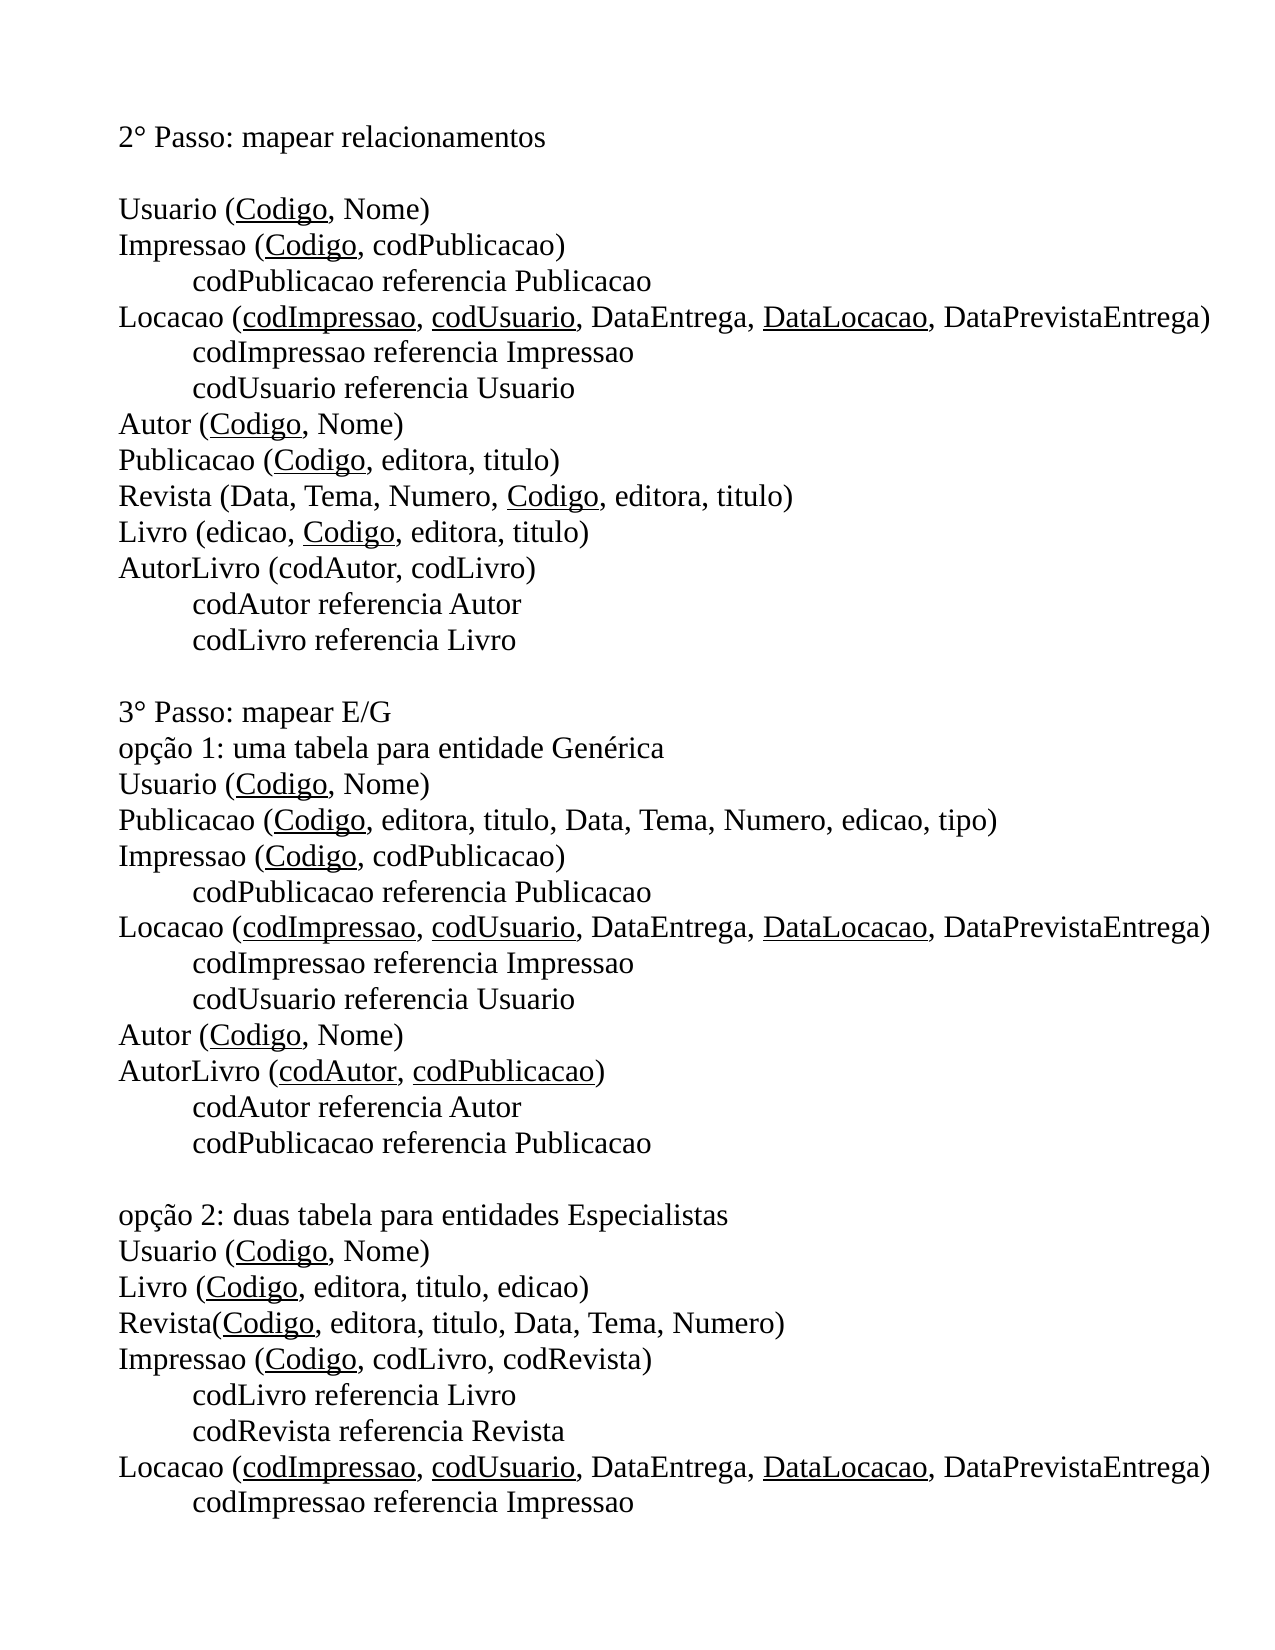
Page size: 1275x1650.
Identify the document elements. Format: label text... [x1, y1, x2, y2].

text Livro (edicao, Codigo, editora, titulo) [118, 513, 1157, 549]
text Impressao (Codigo, codLivro, codRevista) [118, 1340, 1157, 1376]
text Publicacao (Codigo, editora, titulo, Data, Tema, Numero, edicao, tipo) [118, 801, 1157, 837]
text codPublicacao referencia Publicacao [118, 1124, 1157, 1160]
text codRevista referencia Revista [118, 1412, 1157, 1448]
text 3° Passo: mapear E/G [118, 693, 1157, 729]
text codLivro referencia Livro [118, 621, 1157, 657]
text codImpressao referencia Impressao [118, 334, 1157, 370]
text AutorLivro (codAutor, codPublicacao) [118, 1052, 1157, 1088]
text codAutor referencia Autor [118, 1088, 1157, 1124]
text Autor (Codigo, Nome) [118, 1017, 1157, 1052]
text Locacao (codImpressao, codUsuario, DataEntrega, DataLocacao, DataPrevistaEntrega) [118, 298, 1251, 334]
text Locacao (codImpressao, codUsuario, DataEntrega, DataLocacao, DataPrevistaEntrega) [118, 909, 1251, 945]
text 2° Passo: mapear relacionamentos [118, 118, 1157, 154]
text codImpressao referencia Impressao [118, 1484, 1157, 1520]
text codUsuario referencia Usuario [118, 981, 1157, 1017]
text codUsuario referencia Usuario [118, 370, 1157, 406]
text Impressao (Codigo, codPublicacao) [118, 837, 1157, 873]
text Usuario (Codigo, Nome) [118, 1232, 1157, 1268]
text codAutor referencia Autor [118, 585, 1157, 621]
text Locacao (codImpressao, codUsuario, DataEntrega, DataLocacao, DataPrevistaEntrega) [118, 1448, 1251, 1484]
text AutorLivro (codAutor, codLivro) [118, 549, 1157, 585]
text Usuario (Codigo, Nome) [118, 765, 1157, 801]
text Autor (Codigo, Nome) [118, 406, 1157, 442]
text opção 2: duas tabela para entidades Especialistas [118, 1196, 1157, 1232]
text Revista(Codigo, editora, titulo, Data, Tema, Numero) [118, 1304, 1157, 1340]
text codPublicacao referencia Publicacao [118, 873, 1157, 909]
text codLivro referencia Livro [118, 1376, 1157, 1412]
text Revista (Data, Tema, Numero, Codigo, editora, titulo) [118, 477, 1157, 513]
text opção 1: uma tabela para entidade Genérica [118, 729, 1157, 765]
text Publicacao (Codigo, editora, titulo) [118, 442, 1157, 477]
text Impressao (Codigo, codPublicacao) [118, 226, 1157, 262]
text codPublicacao referencia Publicacao [118, 262, 1157, 298]
text Usuario (Codigo, Nome) [118, 190, 1157, 226]
text codImpressao referencia Impressao [118, 945, 1157, 981]
text Livro (Codigo, editora, titulo, edicao) [118, 1268, 1157, 1304]
